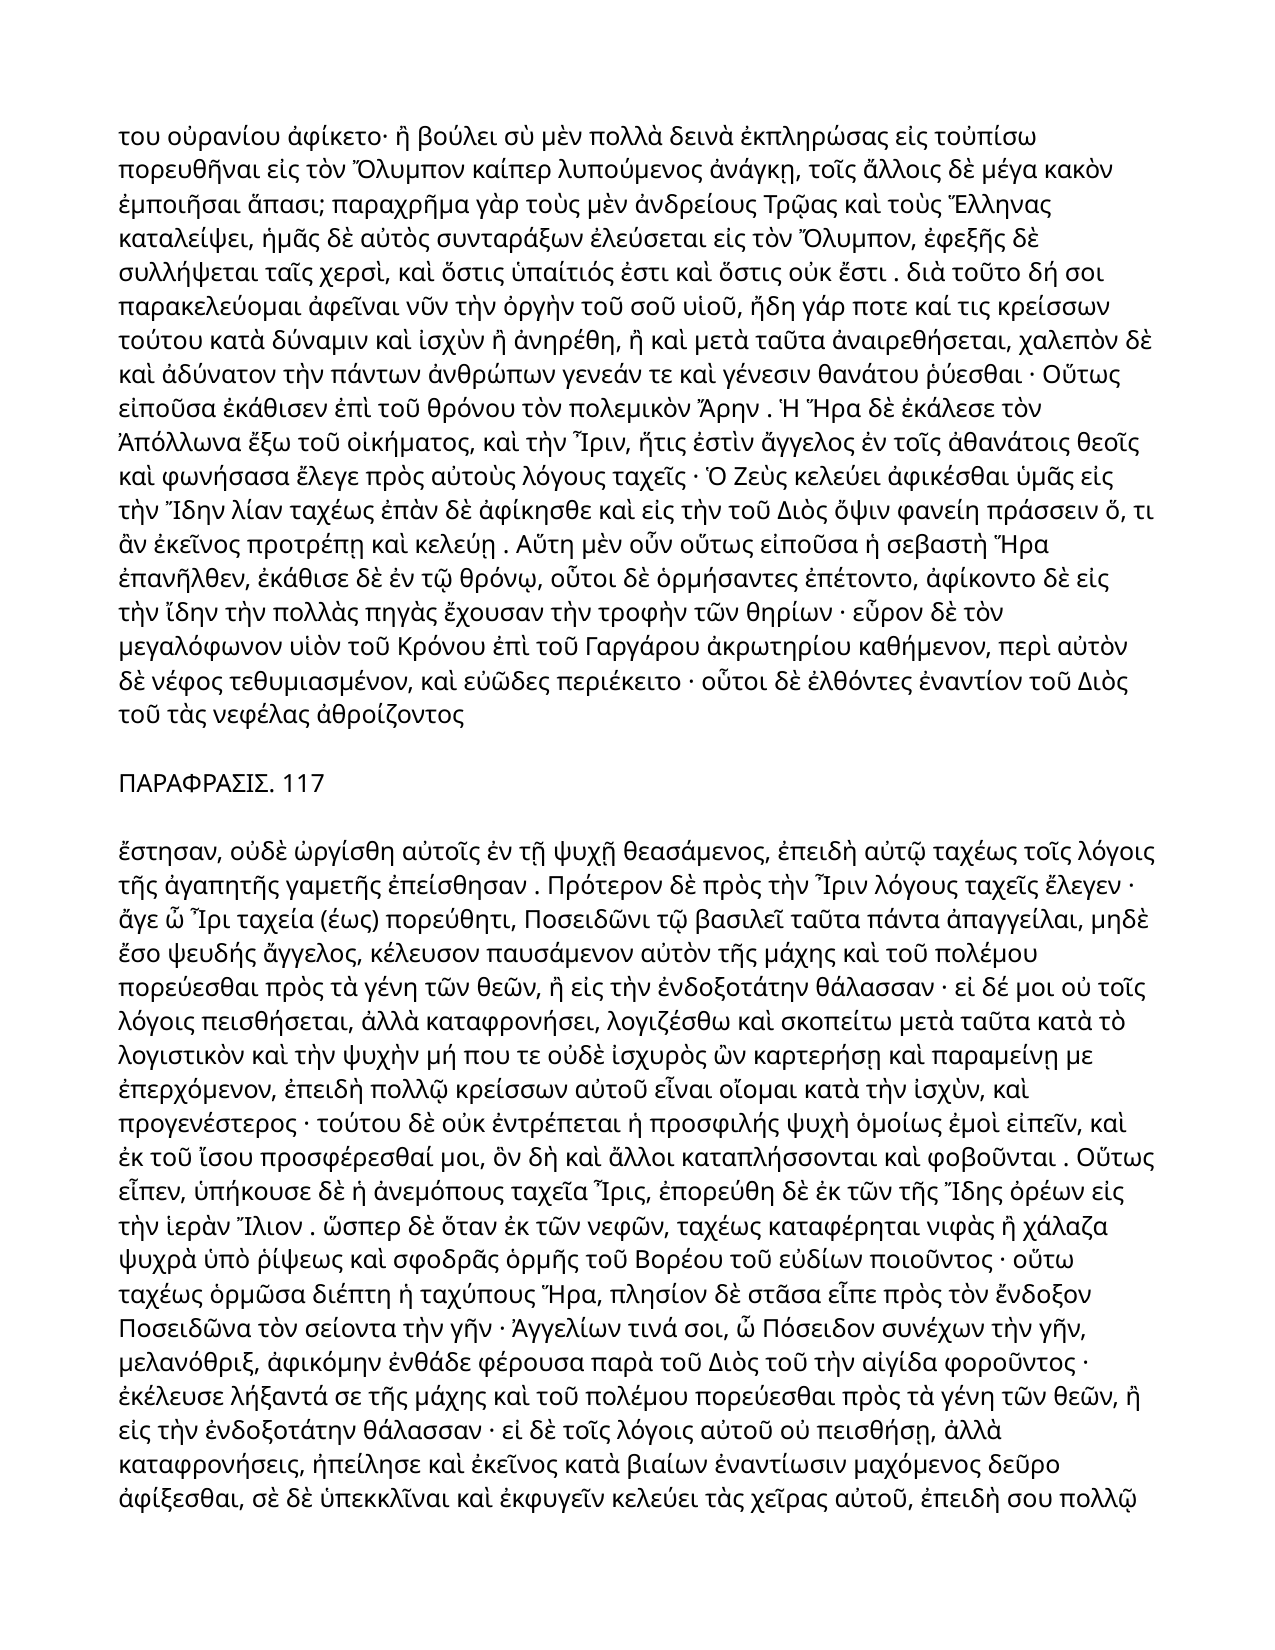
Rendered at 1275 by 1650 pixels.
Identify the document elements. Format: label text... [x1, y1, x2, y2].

text ἔστησαν, οὐδὲ ὠργίσθη αὐτοῖς ἐν τῇ ψυχῇ θεασάμενος, ἐπειδὴ αὐτῷ ταχέως τοῖς λόγοις τῆς ἀγαπητῆς γαμετῆς ἐπείσθησαν . Πρότερον δὲ πρὸς τὴν Ἶριν λόγους ταχεῖς ἔλεγεν · ἄγε ὦ Ἶρι ταχεία (έως) πορεύθητι, Ποσειδῶνι τῷ βασιλεῖ ταῦτα πάντα ἀπαγγείλαι, μηδὲ ἔσο ψευδής ἄγγελος, κέλευσον παυσάμενον αὐτὸν τῆς μάχης καὶ τοῦ πολέμου πορεύεσθαι πρὸς τὰ γένη τῶν θεῶν, ἢ εἰς τὴν ἐνδοξοτάτην θάλασσαν · εἰ δέ μοι οὐ τοῖς λόγοις πεισθήσεται, ἀλλὰ καταφρονήσει, λογιζέσθω καὶ σκοπείτω μετὰ ταῦτα κατὰ τὸ λογιστικὸν καὶ τὴν ψυχὴν μή που τε οὐδὲ ἰσχυρὸς ὢν καρτερήσῃ καὶ παραμείνῃ με ἐπερχόμενον, ἐπειδὴ πολλῷ κρείσσων αὐτοῦ εἶναι οἴομαι κατὰ τὴν ἰσχὺν, καὶ προγενέστερος · τούτου δὲ οὐκ ἐντρέπεται ἡ προσφιλής ψυχὴ ὁμοίως ἐμοὶ εἰπεῖν, καὶ ἐκ τοῦ ἴσου προσφέρεσθαί μοι, ὃν δὴ καὶ ἄλλοι καταπλήσσονται καὶ φοβοῦνται . Οὕτως εἶπεν, ὑπήκουσε δὲ ἡ ἀνεμόπους ταχεῖα Ἶρις, ἐπορεύθη δὲ ἐκ τῶν τῆς Ἴδης ὀρέων εἰς τὴν ἱερὰν Ἴλιον . ὥσπερ δὲ ὅταν ἐκ τῶν νεφῶν, ταχέως καταφέρηται νιφὰς ἢ χάλαζα ψυχρὰ ὑπὸ ῥίψεως καὶ σφοδρᾶς ὁρμῆς τοῦ Βορέου τοῦ εὐδίων ποιοῦντος · οὕτω ταχέως ὁρμῶσα διέπτη ἡ ταχύπους Ἥρα, πλησίον δὲ στᾶσα εἶπε πρὸς τὸν ἔνδοξον Ποσειδῶνα τὸν σείοντα τὴν γῆν · Ἀγγελίων τινά σοι, ὦ Πόσειδον συνέχων τὴν γῆν, μελανόθριξ, ἀφικόμην ἐνθάδε φέρουσα παρὰ τοῦ Διὸς τοῦ τὴν αἰγίδα φοροῦντος · ἐκέλευσε λήξαντά σε τῆς μάχης καὶ τοῦ πολέμου πορεύεσθαι πρὸς τὰ γένη τῶν θεῶν, ἢ εἰς τὴν ἐνδοξοτάτην θάλασσαν · εἰ δὲ τοῖς λόγοις αὐτοῦ οὐ πεισθήσῃ, ἀλλὰ καταφρονήσεις, ἠπείλησε καὶ ἐκεῖνος κατὰ βιαίων ἐναντίωσιν μαχόμενος δεῦρο ἀφίξεσθαι, σὲ δὲ ὑπεκκλῖναι καὶ ἐκφυγεῖν κελεύει τὰς χεῖρας αὐτοῦ, ἐπειδὴ σου πολλῷ [118, 833, 1157, 1515]
text του οὐρανίου ἀφίκετο· ἢ βούλει σὺ μὲν πολλὰ δεινὰ ἐκπληρώσας εἰς τοὐπίσω πορευθῆναι εἰς τὸν Ὄλυμπον καίπερ λυπούμενος ἀνάγκῃ, τοῖς ἄλλοις δὲ μέγα κακὸν ἐμποιῆσαι ἅπασι; παραχρῆμα γὰρ τοὺς μὲν ἀνδρείους Τρῷας καὶ τοὺς Ἕλληνας καταλείψει, ἡμᾶς δὲ αὐτὸς συνταράξων ἐλεύσεται εἰς τὸν Ὄλυμπον, ἐφεξῆς δὲ συλλήψεται ταῖς χερσὶ, καὶ ὅστις ὑπαίτιός ἐστι καὶ ὅστις οὐκ ἔστι . διὰ τοῦτο δή σοι παρακελεύομαι ἀφεῖναι νῦν τὴν ὀργὴν τοῦ σοῦ υἱοῦ, ἤδη γάρ ποτε καί τις κρείσσων τούτου κατὰ δύναμιν καὶ ἰσχὺν ἢ ἀνηρέθη, ἢ καὶ μετὰ ταῦτα ἀναιρεθήσεται, χαλεπὸν δὲ καὶ ἀδύνατον τὴν πάντων ἀνθρώπων γενεάν τε καὶ γένεσιν θανάτου ῥύεσθαι · Οὕτως εἰποῦσα ἐκάθισεν ἐπὶ τοῦ θρόνου τὸν πολεμικὸν Ἄρην . Ἡ Ἥρα δὲ ἐκάλεσε τὸν Ἀπόλλωνα ἔξω τοῦ οἰκήματος, καὶ τὴν Ἶριν, ἥτις ἐστὶν ἄγγελος ἐν τοῖς ἀθανάτοις θεοῖς καὶ φωνήσασα ἔλεγε πρὸς αὐτοὺς λόγους ταχεῖς · Ὁ Ζεὺς κελεύει ἀφικέσθαι ὑμᾶς εἰς τὴν Ἴδην λίαν ταχέως ἐπὰν δὲ ἀφίκησθε καὶ εἰς τὴν τοῦ Διὸς ὄψιν φανείη πράσσειν ὅ, τι ἂν ἐκεῖνος προτρέπῃ καὶ κελεύῃ . Αὕτη μὲν οὖν οὕτως εἰποῦσα ἡ σεβαστὴ Ἥρα ἐπανῆλθεν, ἐκάθισε δὲ ἐν τῷ θρόνῳ, οὗτοι δὲ ὁρμήσαντες ἐπέτοντο, ἀφίκοντο δὲ εἰς τὴν ἴδην τὴν πολλὰς πηγὰς ἔχουσαν τὴν τροφὴν τῶν θηρίων · εὗρον δὲ τὸν μεγαλόφωνον υἱὸν τοῦ Κρόνου ἐπὶ τοῦ Γαργάρου ἀκρωτηρίου καθήμενον, περὶ αὐτὸν δὲ νέφος τεθυμιασμένον, καὶ εὐῶδες περιέκειτο · οὗτοι δὲ ἐλθόντες ἐναντίον τοῦ Διὸς τοῦ τὰς νεφέλας ἀθροίζοντος [118, 118, 1157, 731]
text ΠΑΡΑΦΡΑΣΙΣ. 117 [118, 765, 1157, 799]
